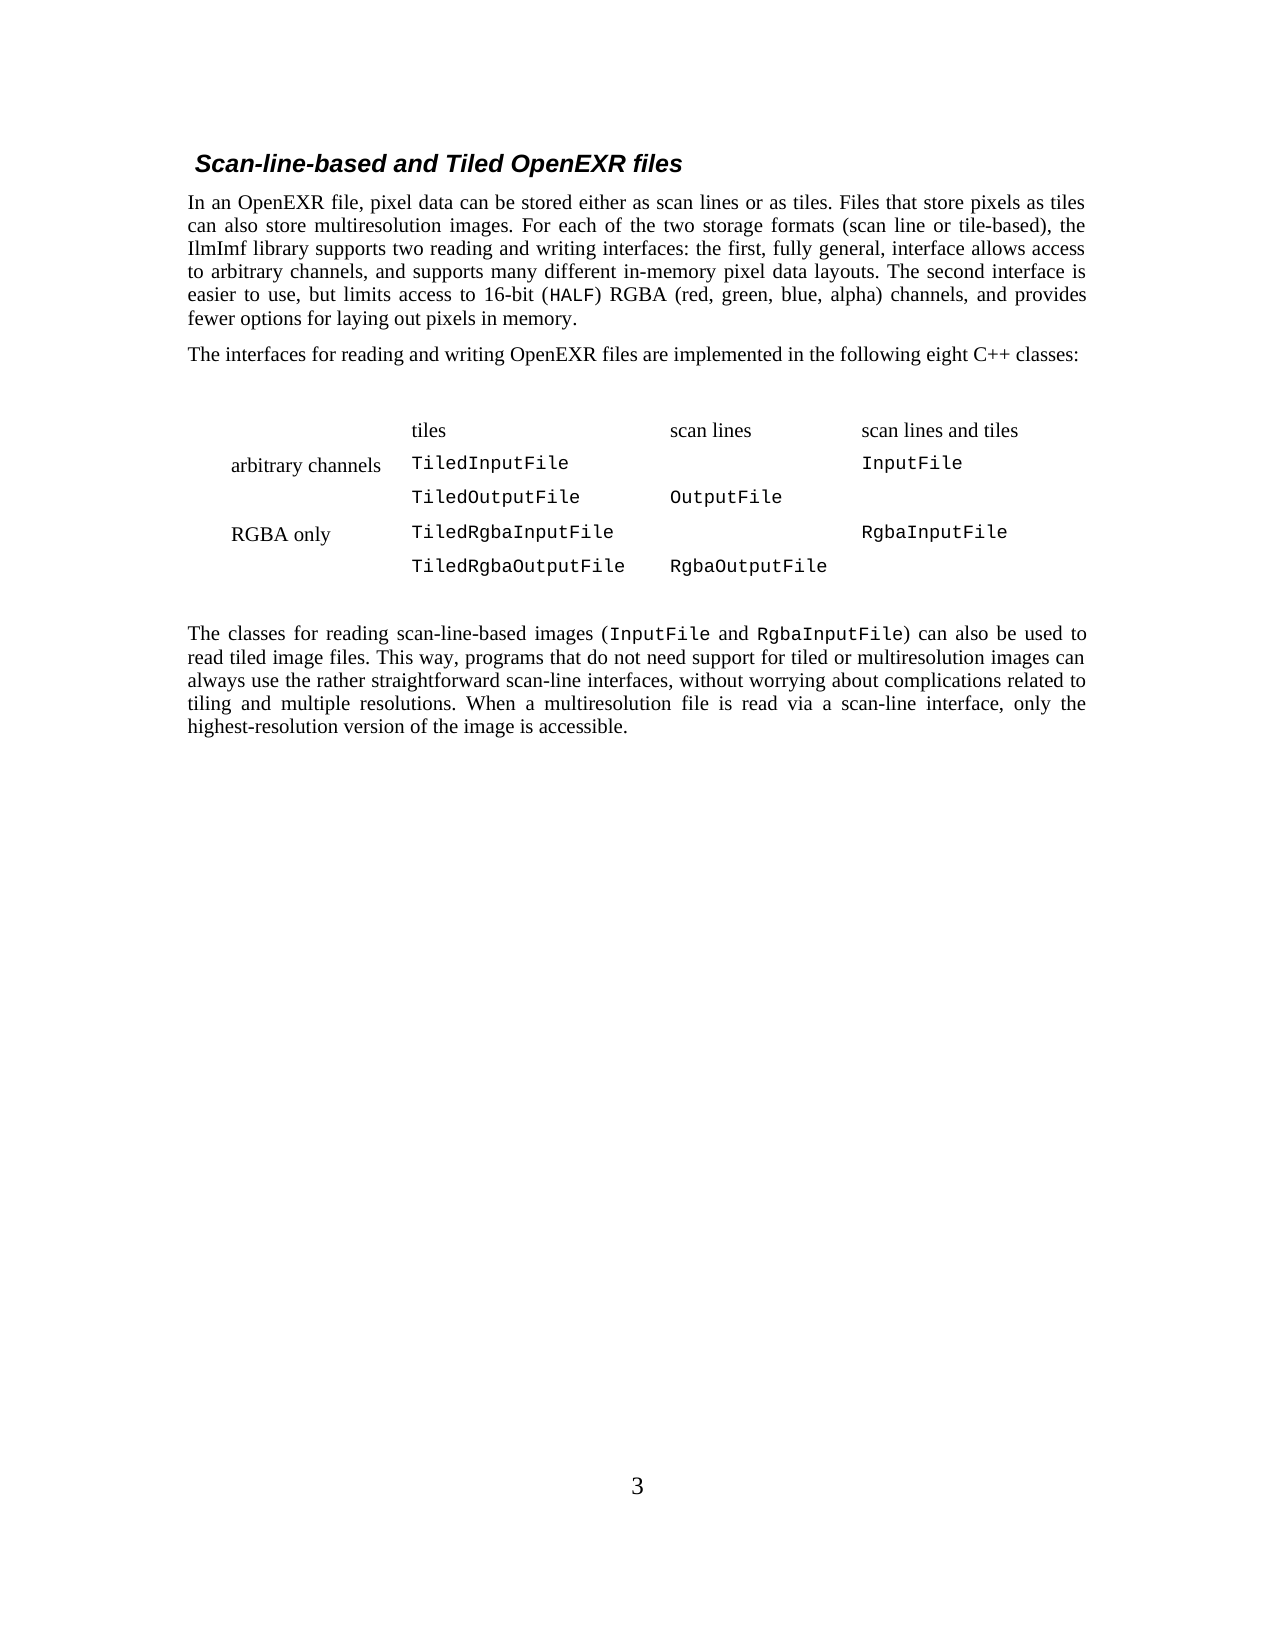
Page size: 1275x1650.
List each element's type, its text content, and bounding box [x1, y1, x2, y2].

table_cell OutputFile [664, 483, 856, 517]
table_header [225, 414, 406, 448]
subtitle Scan-line-based and Tiled OpenEXR files [187, 150, 1087, 178]
table_cell [664, 517, 856, 551]
table_cell [664, 448, 856, 482]
table_header scan lines [664, 414, 856, 448]
table_cell TiledRgbaOutputFile [406, 551, 664, 586]
table_cell [856, 483, 1050, 517]
table_cell RgbaInputFile [856, 517, 1050, 551]
table_cell arbitrary channels [225, 448, 406, 482]
table_header scan lines and tiles [856, 414, 1050, 448]
text The classes for reading scan-line-based images (InputFile and RgbaInputFile) can also be used to read tiled image files. This way, programs that do not need support for tiled or multiresolution images can always use the rather straightforward scan-line interfaces, without worrying about complications related to tiling and multiple resolutions. When a multiresolution file is read via a scan-line interface, only the highest-resolution version of the image is accessible. [187, 621, 1087, 738]
table_cell RGBA only [225, 517, 406, 551]
text In an OpenEXR file, pixel data can be stored either as scan lines or as tiles. Files that store pixels as tiles can also store multiresolution images. For each of the two storage formats (scan line or tile-based), the IlmImf library supports two reading and writing interfaces: the first, fully general, interface allows access to arbitrary channels, and supports many different in-memory pixel data layouts. The second interface is easier to use, but limits access to 16-bit (HALF) RGBA (red, green, blue, alpha) channels, and provides fewer options for laying out pixels in memory. [187, 191, 1087, 330]
table_cell RgbaOutputFile [664, 551, 856, 586]
text The interfaces for reading and writing OpenEXR files are implemented in the following eight C++ classes: [187, 342, 1087, 365]
table_header tiles [406, 414, 664, 448]
table_cell TiledOutputFile [406, 483, 664, 517]
table_cell [225, 483, 406, 517]
table_cell [225, 551, 406, 586]
table_cell TiledRgbaInputFile [406, 517, 664, 551]
table_cell [856, 551, 1050, 586]
table_cell TiledInputFile [406, 448, 664, 482]
table_cell InputFile [856, 448, 1050, 482]
